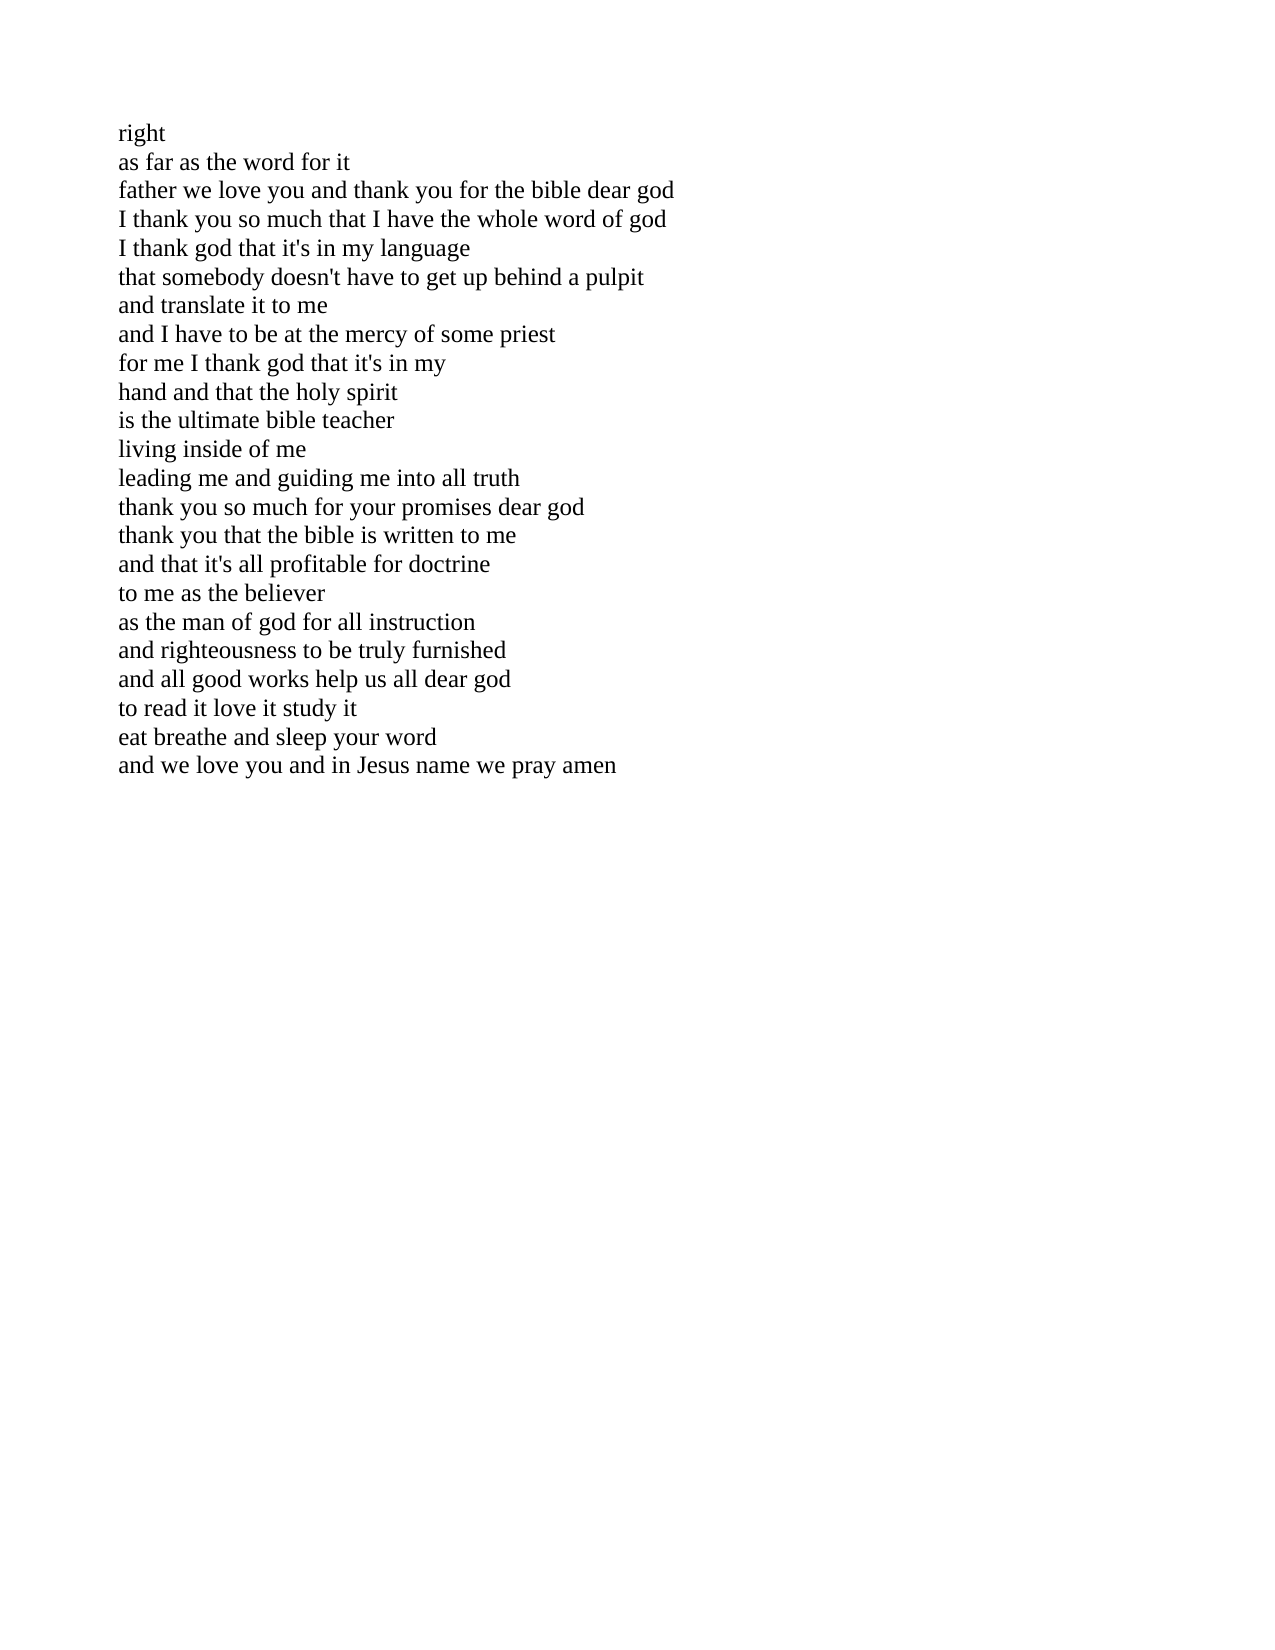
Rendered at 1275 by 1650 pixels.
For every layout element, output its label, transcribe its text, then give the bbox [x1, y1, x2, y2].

text thank you so much for your promises dear god [118, 492, 1157, 521]
text and translate it to me [118, 291, 1157, 319]
text thank you that the bible is written to me [118, 521, 1157, 549]
text is the ultimate bible teacher [118, 406, 1157, 434]
text and we love you and in Jesus name we pray amen [118, 751, 1157, 779]
text and I have to be at the mercy of some priest [118, 319, 1157, 348]
text to read it love it study it [118, 693, 1157, 722]
text eat breathe and sleep your word [118, 722, 1157, 751]
text as far as the word for it [118, 147, 1157, 176]
text father we love you and thank you for the bible dear god [118, 176, 1157, 204]
text as the man of god for all instruction [118, 607, 1157, 636]
text I thank god that it's in my language [118, 233, 1157, 262]
text that somebody doesn't have to get up behind a pulpit [118, 262, 1157, 291]
text to me as the believer [118, 578, 1157, 607]
text right [118, 118, 1157, 147]
text living inside of me [118, 434, 1157, 463]
text and all good works help us all dear god [118, 664, 1157, 693]
text hand and that the holy spirit [118, 377, 1157, 406]
text and that it's all profitable for doctrine [118, 549, 1157, 578]
text for me I thank god that it's in my [118, 348, 1157, 377]
text and righteousness to be truly furnished [118, 636, 1157, 664]
text I thank you so much that I have the whole word of god [118, 204, 1157, 233]
text leading me and guiding me into all truth [118, 463, 1157, 492]
